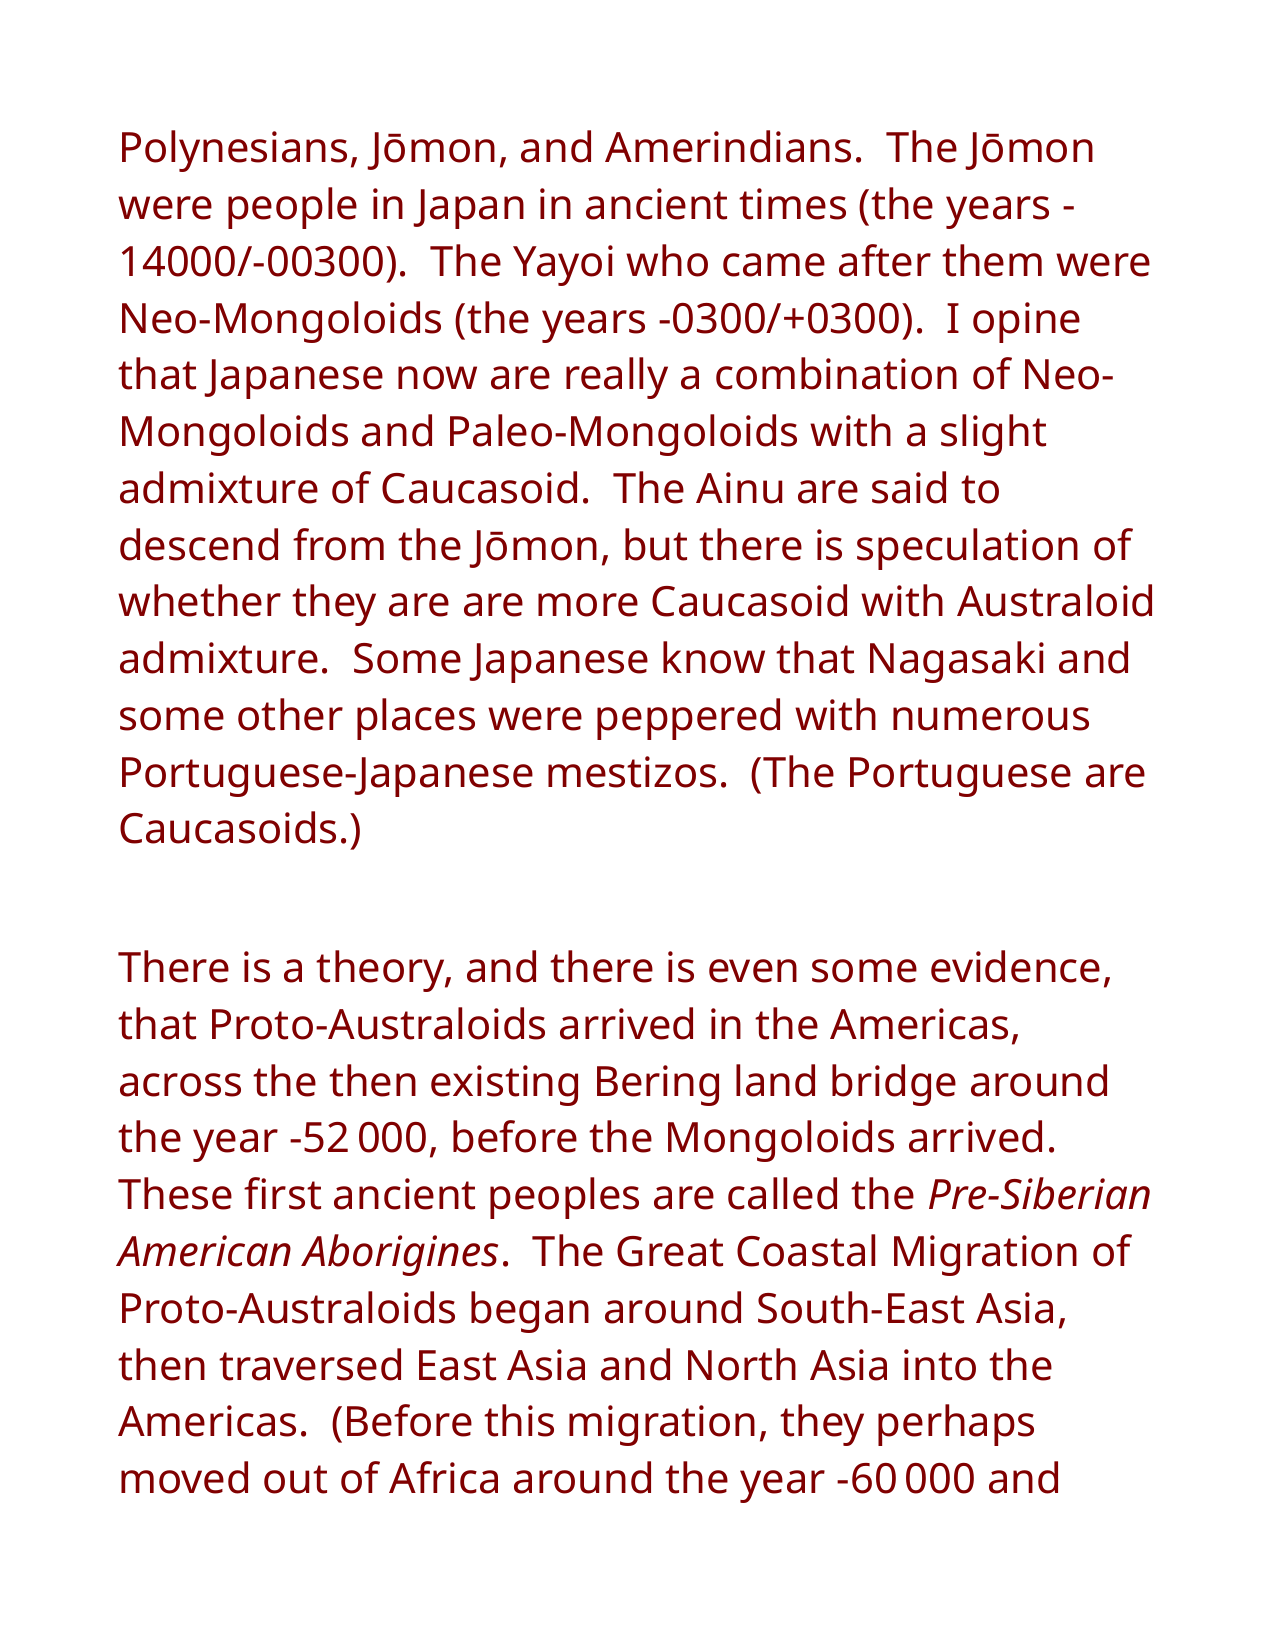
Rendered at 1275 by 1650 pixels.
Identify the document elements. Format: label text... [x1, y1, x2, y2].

text There is a theory, and there is even some evidence, that Proto-Australoids arrived in the Americas, across the then existing Bering land bridge around the year -52 000, before the Mongoloids arrived. These first ancient peoples are called the Pre-Siberian American Aborigines. The Great Coastal Migration of Proto-Australoids began around South-East Asia, then traversed East Asia and North Asia into the Americas. (Before this migration, they perhaps moved out of Africa around the year -60 000 and [118, 938, 1157, 1506]
text Polynesians, Jōmon, and Amerindians. The Jōmon were people in Japan in ancient times (the years -14000/-00300). The Yayoi who came after them were Neo-Mongoloids (the years -0300/+0300). I opine that Japanese now are really a combination of Neo-Mongoloids and Paleo-Mongoloids with a slight admixture of Caucasoid. The Ainu are said to descend from the Jōmon, but there is speculation of whether they are are more Caucasoid with Australoid admixture. Some Japanese know that Nagasaki and some other places were peppered with numerous Portuguese-Japanese mestizos. (The Portuguese are Caucasoids.) [118, 118, 1157, 856]
